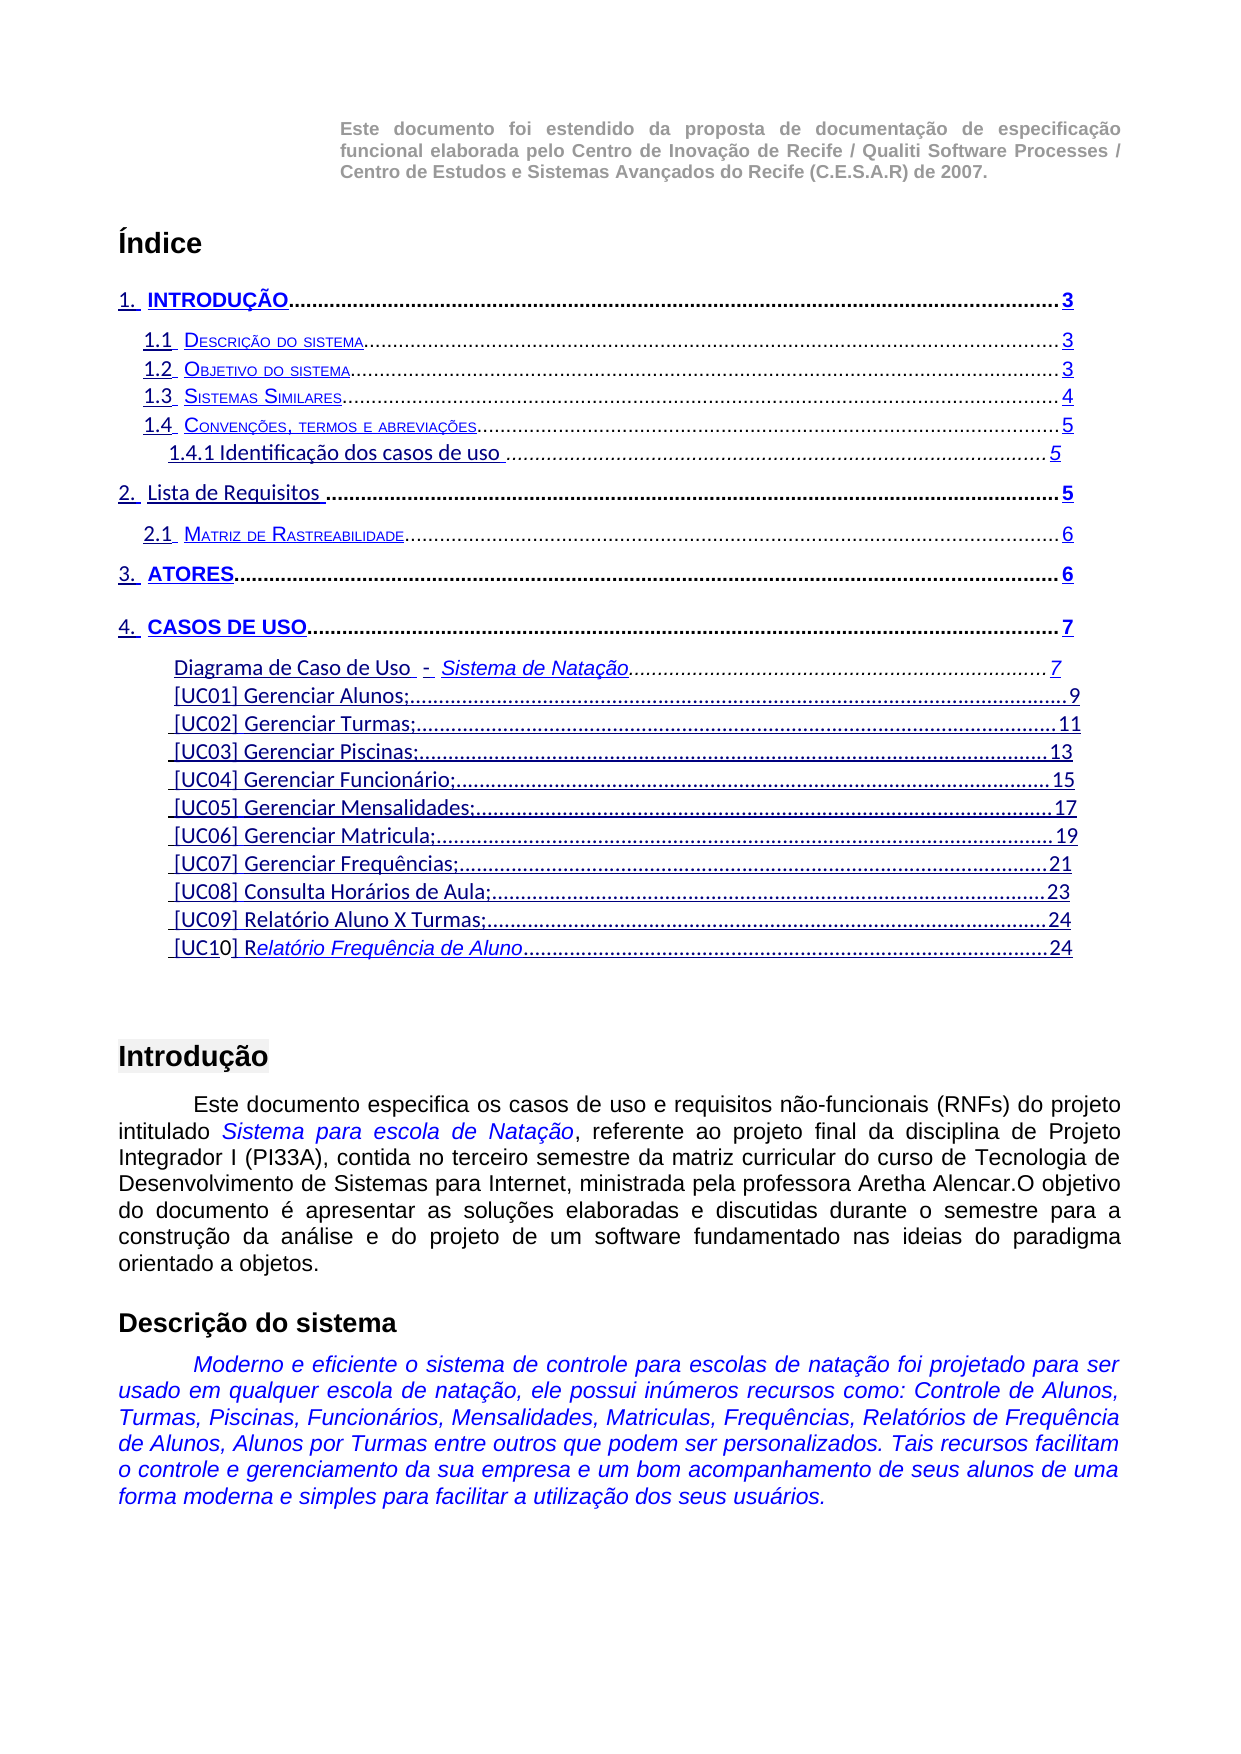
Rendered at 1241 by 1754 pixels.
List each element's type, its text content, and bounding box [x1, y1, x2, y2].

text [UC03] Gerenciar Piscinas;.............................................................................................................13 [168, 737, 1122, 765]
text 3. Atores 6 [118, 559, 1122, 587]
text 1.1 Descrição do sistema 3 [143, 326, 1122, 354]
text 1.4 Convenções, termos e abreviações 5 [143, 410, 1122, 438]
text [UC01] Gerenciar Alunos;..................................................................................................................9 [168, 681, 1122, 709]
text [UC05] Gerenciar Mensalidades;....................................................................................................17 [168, 793, 1122, 821]
text Diagrama de Caso de Uso - Sistema de Natação 7 [168, 653, 1122, 681]
text 1.3 Sistemas Similares 4 [143, 382, 1122, 410]
text [UC08] Consulta Horários de Aula;................................................................................................23 [168, 877, 1122, 905]
text [UC02] Gerenciar Turmas;...............................................................................................................11 [168, 709, 1122, 737]
text [UC06] Gerenciar Matricula;...........................................................................................................19 [168, 821, 1122, 849]
text Introdução [118, 1039, 1122, 1073]
text [UC07] Gerenciar Frequências;......................................................................................................21 [168, 849, 1122, 877]
text [UC10] Relatório Frequência de Aluno...........................................................................................24 [168, 933, 1122, 961]
text Moderno e eficiente o sistema de controle para escolas de natação foi projetado para ser usado em qualquer escola de natação, ele possui inúmeros recursos como: Controle de Alunos, Turmas, Piscinas, Funcionários, Mensalidades, Matriculas, Frequências, Relatórios de Frequência de Alunos, Alunos por Turmas entre outros que podem ser personalizados. Tais recursos facilitam o controle e gerenciamento da sua empresa e um bom acompanhamento de seus alunos de uma forma moderna e simples para facilitar a utilização dos seus usuários. [118, 1351, 1122, 1509]
text 1. Introdução 3 [118, 285, 1122, 313]
text 1.4.1 Identificação dos casos de uso 5 [168, 438, 1122, 466]
text 1.2 Objetivo do sistema 3 [143, 354, 1122, 382]
text [UC09] Relatório Aluno X Turmas;.................................................................................................24 [168, 905, 1122, 933]
text 4. Casos de Uso 7 [118, 612, 1122, 640]
text Descrição do sistema [118, 1307, 1122, 1338]
text Este documento foi estendido da proposta de documentação de especificação funcional elaborada pelo Centro de Inovação de Recife / Qualiti Software Processes / Centro de Estudos e Sistemas Avançados do Recife (C.E.S.A.R) de 2007. [340, 118, 1122, 183]
text 2.1 Matriz de Rastreabilidade 6 [143, 519, 1122, 547]
text Índice [118, 227, 1122, 260]
text 2. Lista de Requisitos 5 [118, 478, 1122, 506]
text [UC04] Gerenciar Funcionário;.......................................................................................................15 [168, 765, 1122, 793]
text Este documento especifica os casos de uso e requisitos não-funcionais (RNFs) do projeto intitulado Sistema para escola de Natação, referente ao projeto final da disciplina de Projeto Integrador I (PI33A), contida no terceiro semestre da matriz curricular do curso de Tecnologia de Desenvolvimento de Sistemas para Internet, ministrada pela professora Aretha Alencar.O objetivo do documento é apresentar as soluções elaboradas e discutidas durante o semestre para a construção da análise e do projeto de um software fundamentado nas ideias do paradigma orientado a objetos. [118, 1091, 1122, 1276]
